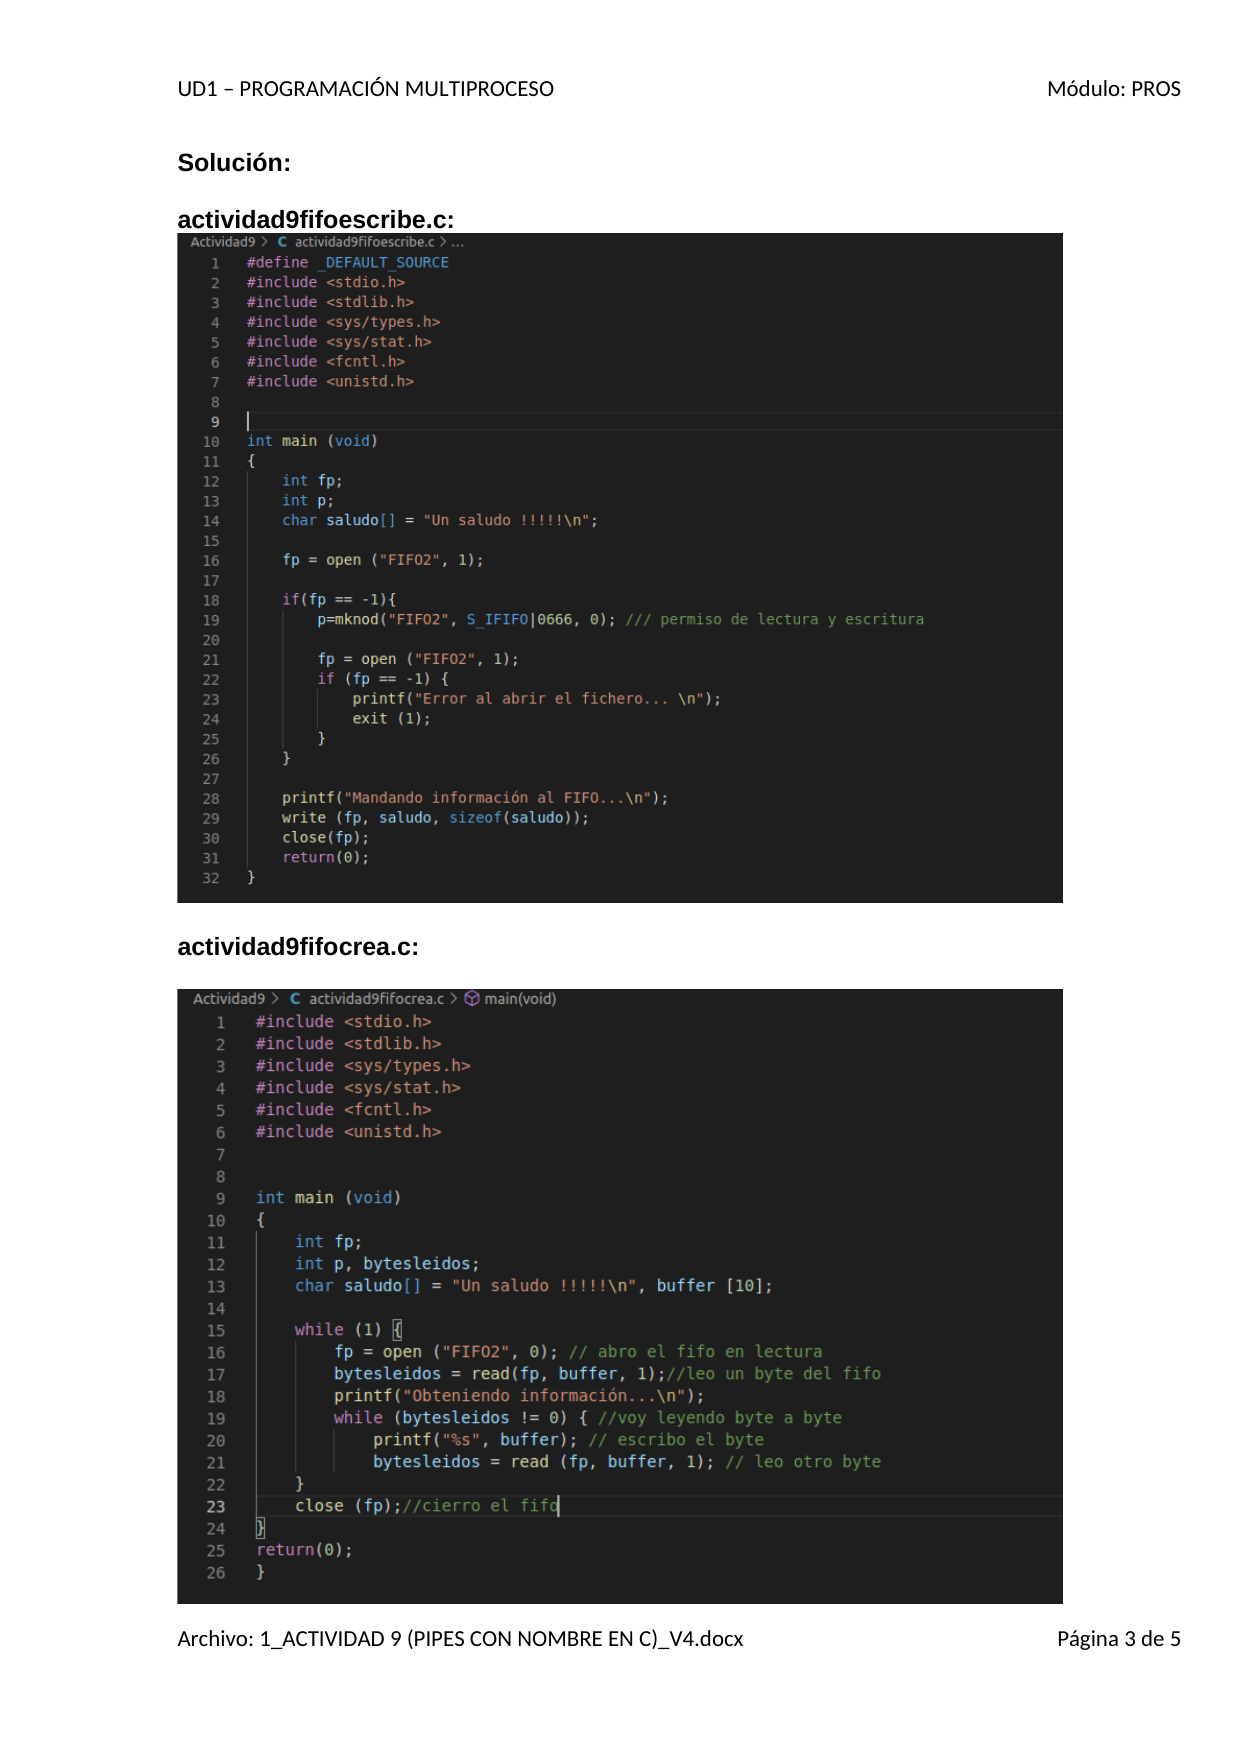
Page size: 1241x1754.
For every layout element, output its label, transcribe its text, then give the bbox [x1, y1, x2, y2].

text actividad9fifocrea.c: [177, 932, 1063, 960]
text actividad9fifoescribe.c: [177, 205, 1063, 233]
text Solución: [177, 148, 1063, 176]
picture [177, 233, 1063, 903]
picture [177, 989, 1063, 1604]
